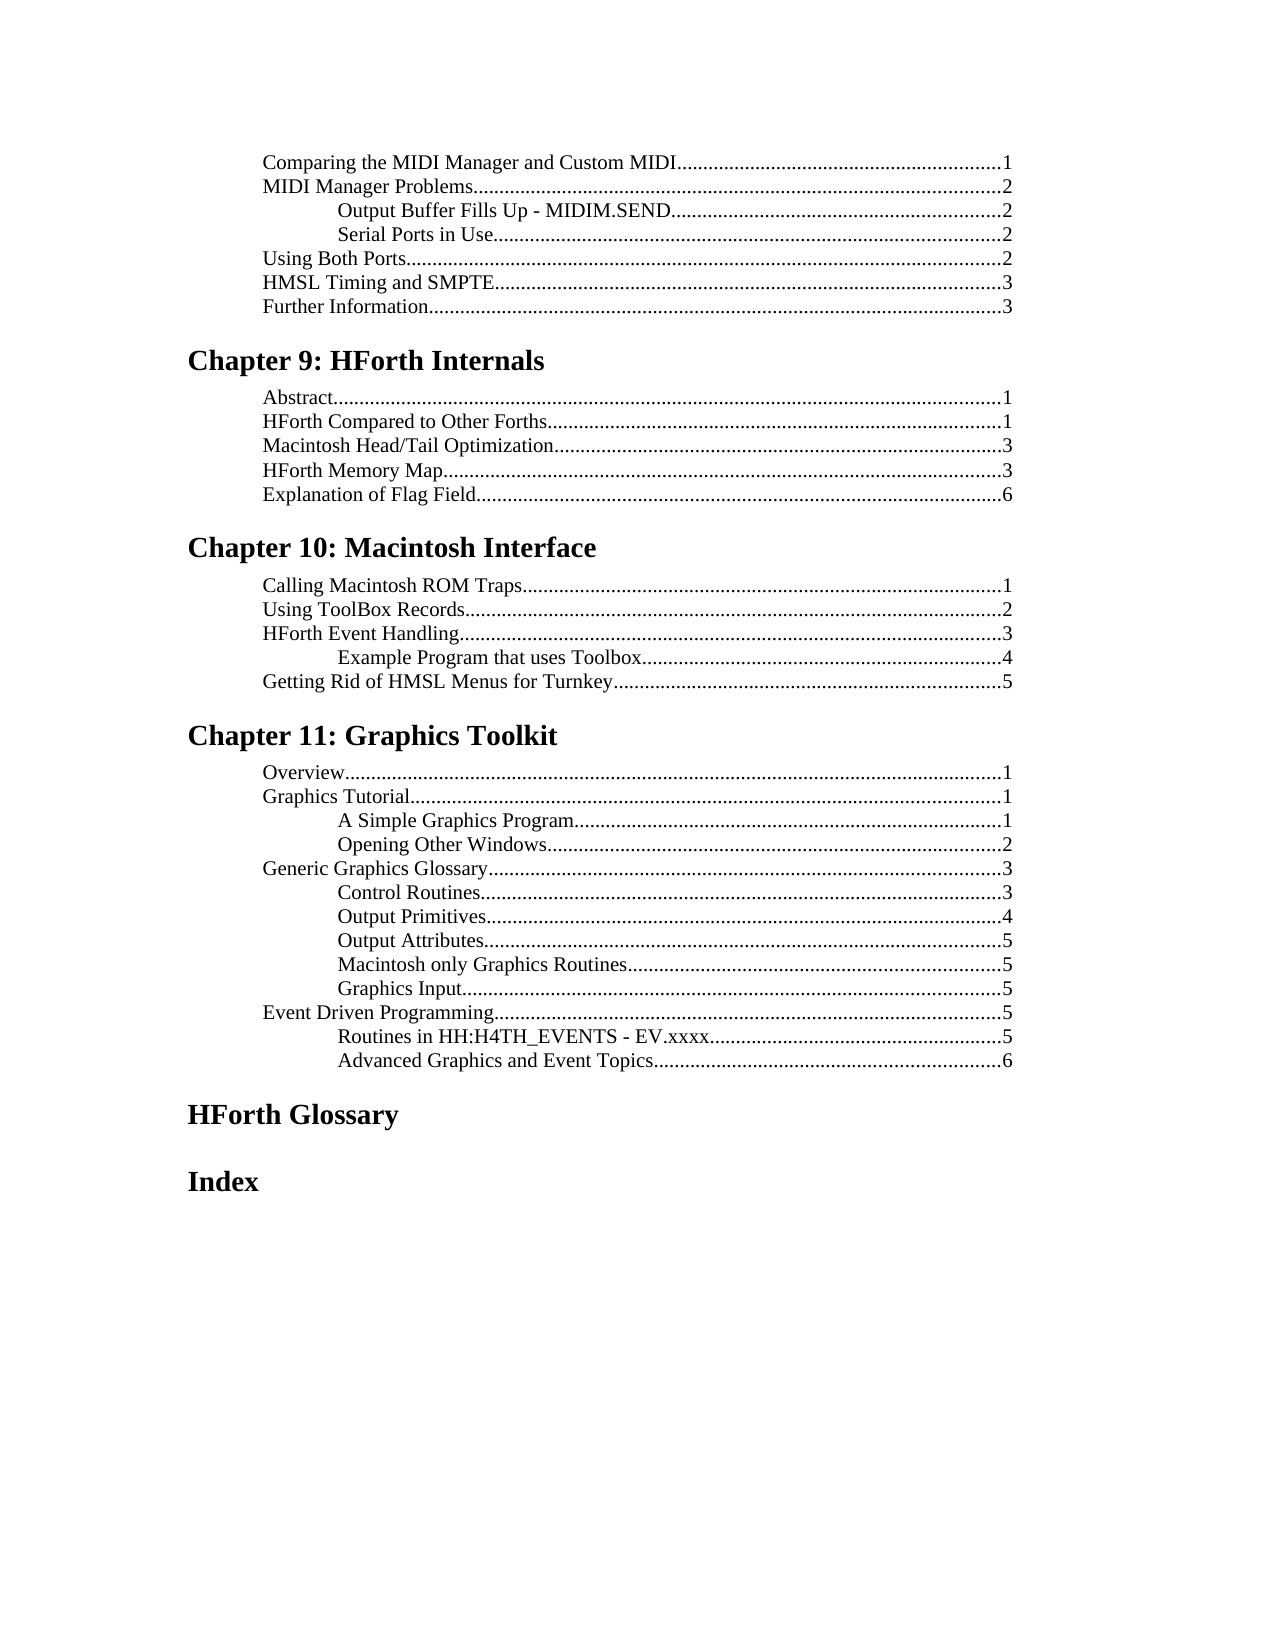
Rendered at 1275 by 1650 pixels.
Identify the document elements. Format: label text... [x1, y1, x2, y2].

text HForth Memory Map 3 [262, 457, 1012, 482]
text Output Attributes 5 [337, 928, 1012, 952]
text HForth Glossary [187, 1097, 1012, 1131]
text Chapter 10: Macintosh Interface [187, 531, 1012, 564]
text Chapter 11: Graphics Toolkit [187, 718, 1012, 751]
text Event Driven Programming. 5 [262, 1000, 1012, 1024]
text HForth Event Handling 3 [262, 621, 1012, 645]
text Using ToolBox Records 2 [262, 597, 1012, 621]
text Example Program that uses Toolbox 4 [337, 645, 1012, 669]
text Comparing the MIDI Manager and Custom MIDI 1 [262, 150, 1012, 174]
text Graphics Tutorial 1 [262, 784, 1012, 808]
text Abstract 1 [262, 385, 1012, 409]
text Advanced Graphics and Event Topics 6 [337, 1048, 1012, 1072]
text Macintosh only Graphics Routines 5 [337, 952, 1012, 976]
text Explanation of Flag Field 6 [262, 482, 1012, 506]
text MIDI Manager Problems 2 [262, 174, 1012, 198]
text Macintosh Head/Tail Optimization 3 [262, 433, 1012, 457]
text Routines in HH:H4TH_EVENTS - EV.xxxx 5 [337, 1024, 1012, 1048]
text HMSL Timing and SMPTE 3 [262, 270, 1012, 294]
text Further Information 3 [262, 294, 1012, 318]
text Overview 1 [262, 760, 1012, 784]
text Getting Rid of HMSL Menus for Turnkey 5 [262, 669, 1012, 693]
text Calling Macintosh ROM Traps 1 [262, 572, 1012, 597]
text Index [187, 1164, 1012, 1198]
text Opening Other Windows 2 [337, 832, 1012, 856]
text Generic Graphics Glossary 3 [262, 856, 1012, 880]
text Control Routines 3 [337, 880, 1012, 904]
text Serial Ports in Use 2 [337, 222, 1012, 246]
text Output Buffer Fills Up - MIDIM.SEND 2 [337, 198, 1012, 222]
text Output Primitives 4 [337, 904, 1012, 928]
text HForth Compared to Other Forths 1 [262, 409, 1012, 433]
text A Simple Graphics Program 1 [337, 808, 1012, 832]
text Graphics Input 5 [337, 976, 1012, 1000]
text Chapter 9: HForth Internals [187, 343, 1012, 377]
text Using Both Ports 2 [262, 246, 1012, 270]
